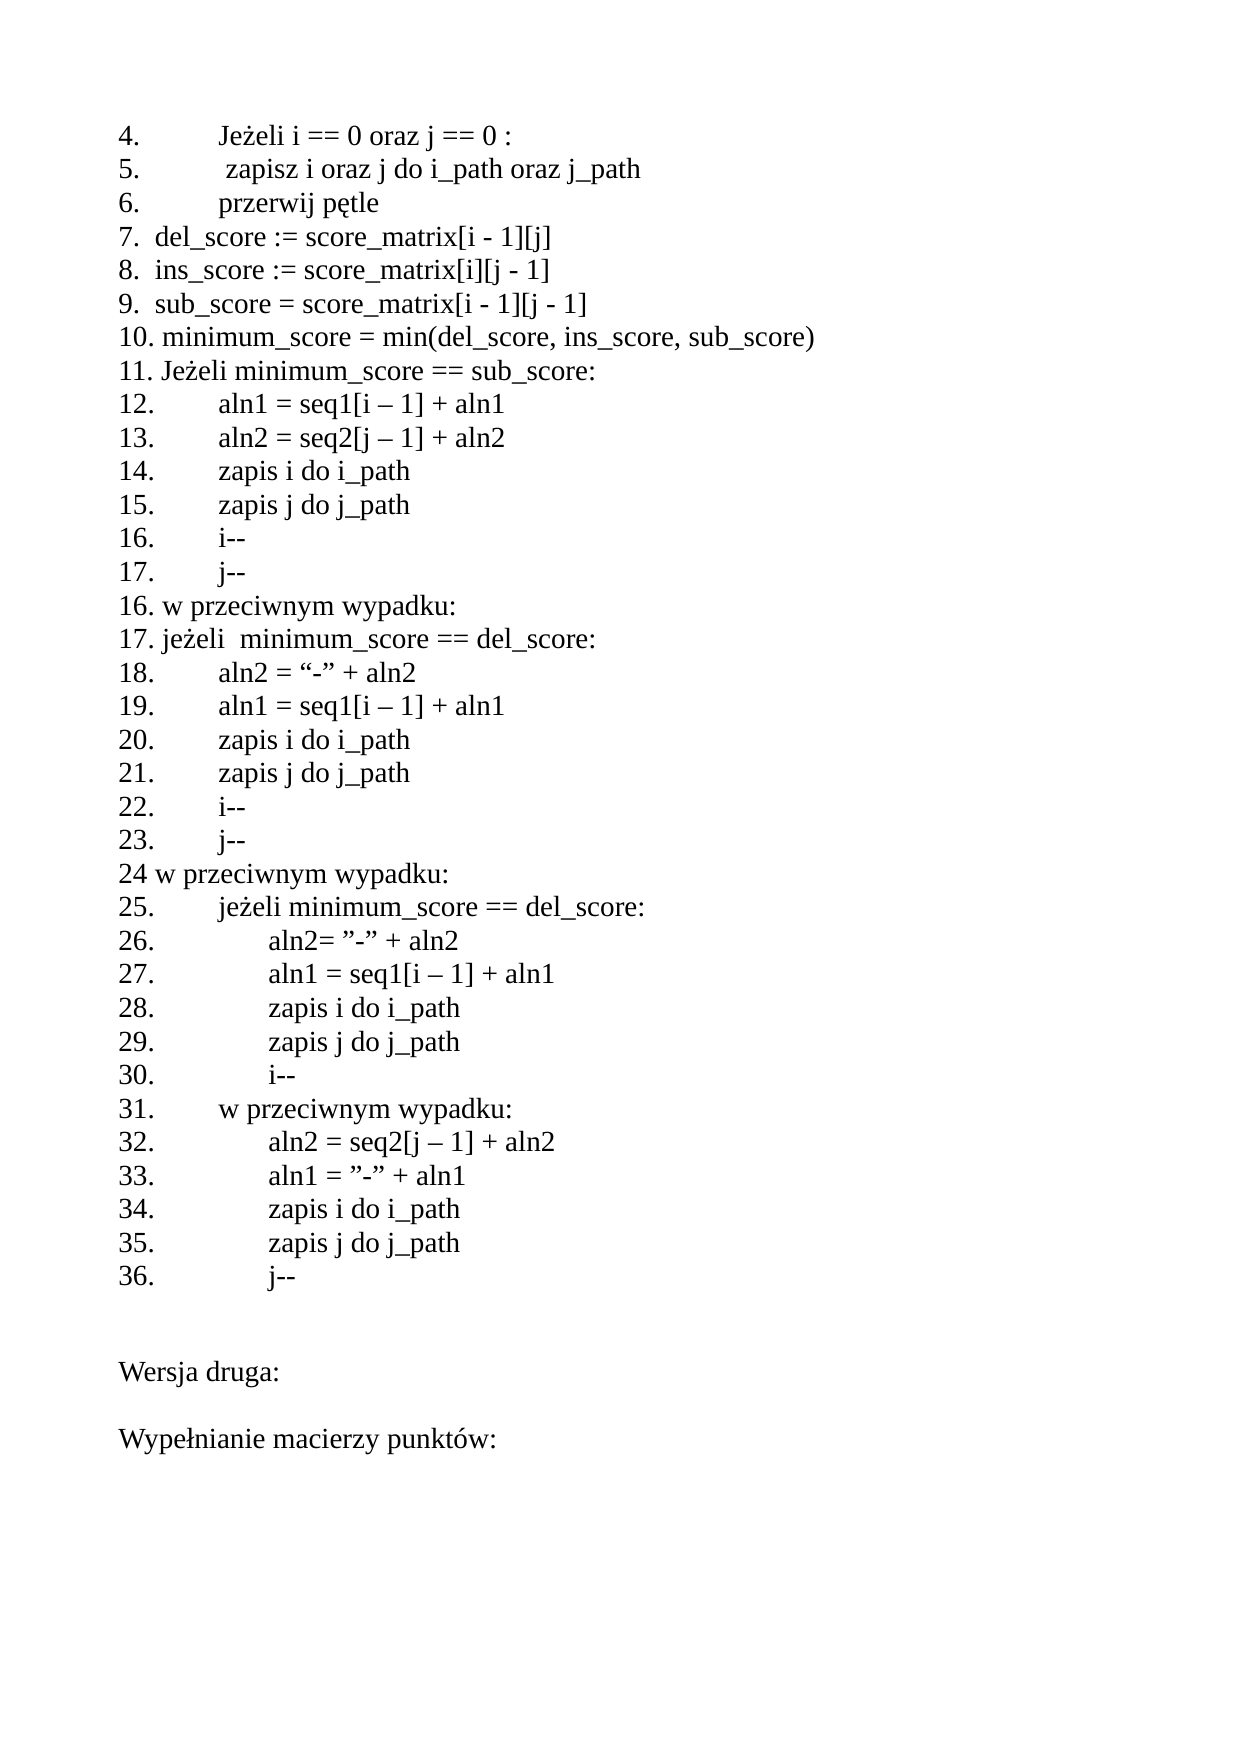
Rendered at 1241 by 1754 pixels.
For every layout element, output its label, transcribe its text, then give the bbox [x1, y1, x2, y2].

text 33. aln1 = ”-” + aln1 [118, 1158, 1122, 1191]
text 13. aln2 = seq2[j – 1] + aln2 [118, 420, 1122, 453]
text 23. j-- [118, 822, 1122, 856]
text 4. Jeżeli i == 0 oraz j == 0 : [118, 118, 1122, 152]
text Wypełnianie macierzy punktów: [118, 1421, 1122, 1455]
text 21. zapis j do j_path [118, 755, 1122, 789]
text 35. zapis j do j_path [118, 1225, 1122, 1258]
text 25. jeżeli minimum_score == del_score: [118, 889, 1122, 923]
text 16. w przeciwnym wypadku: [118, 588, 1122, 621]
text 12. aln1 = seq1[i – 1] + aln1 [118, 386, 1122, 420]
text 5. zapisz i oraz j do i_path oraz j_path [118, 152, 1122, 185]
text 28. zapis i do i_path [118, 990, 1122, 1024]
text 32. aln2 = seq2[j – 1] + aln2 [118, 1124, 1122, 1158]
text 17. jeżeli minimum_score == del_score: [118, 621, 1122, 655]
text 36. j-- [118, 1258, 1122, 1292]
text 8. ins_score := score_matrix[i][j - 1] [118, 252, 1122, 286]
text 14. zapis i do i_path [118, 453, 1122, 487]
text 20. zapis i do i_path [118, 722, 1122, 755]
text 31. w przeciwnym wypadku: [118, 1091, 1122, 1124]
text 34. zapis i do i_path [118, 1191, 1122, 1225]
text 18. aln2 = “-” + aln2 [118, 655, 1122, 688]
text 29. zapis j do j_path [118, 1024, 1122, 1057]
text 16. i-- [118, 521, 1122, 554]
text 6. przerwij pętle [118, 185, 1122, 219]
text 30. i-- [118, 1057, 1122, 1091]
text Wersja druga: [118, 1354, 1122, 1388]
text 7. del_score := score_matrix[i - 1][j] [118, 219, 1122, 252]
text 19. aln1 = seq1[i – 1] + aln1 [118, 688, 1122, 722]
text 17. j-- [118, 554, 1122, 588]
text 10. minimum_score = min(del_score, ins_score, sub_score) 11. Jeżeli minimum_score == sub_score: [118, 319, 1122, 386]
text 24 w przeciwnym wypadku: [118, 856, 1122, 889]
text 15. zapis j do j_path [118, 487, 1122, 521]
text 27. aln1 = seq1[i – 1] + aln1 [118, 957, 1122, 990]
text 26. aln2= ”-” + aln2 [118, 923, 1122, 957]
text 9. sub_score = score_matrix[i - 1][j - 1] [118, 286, 1122, 319]
text 22. i-- [118, 789, 1122, 822]
